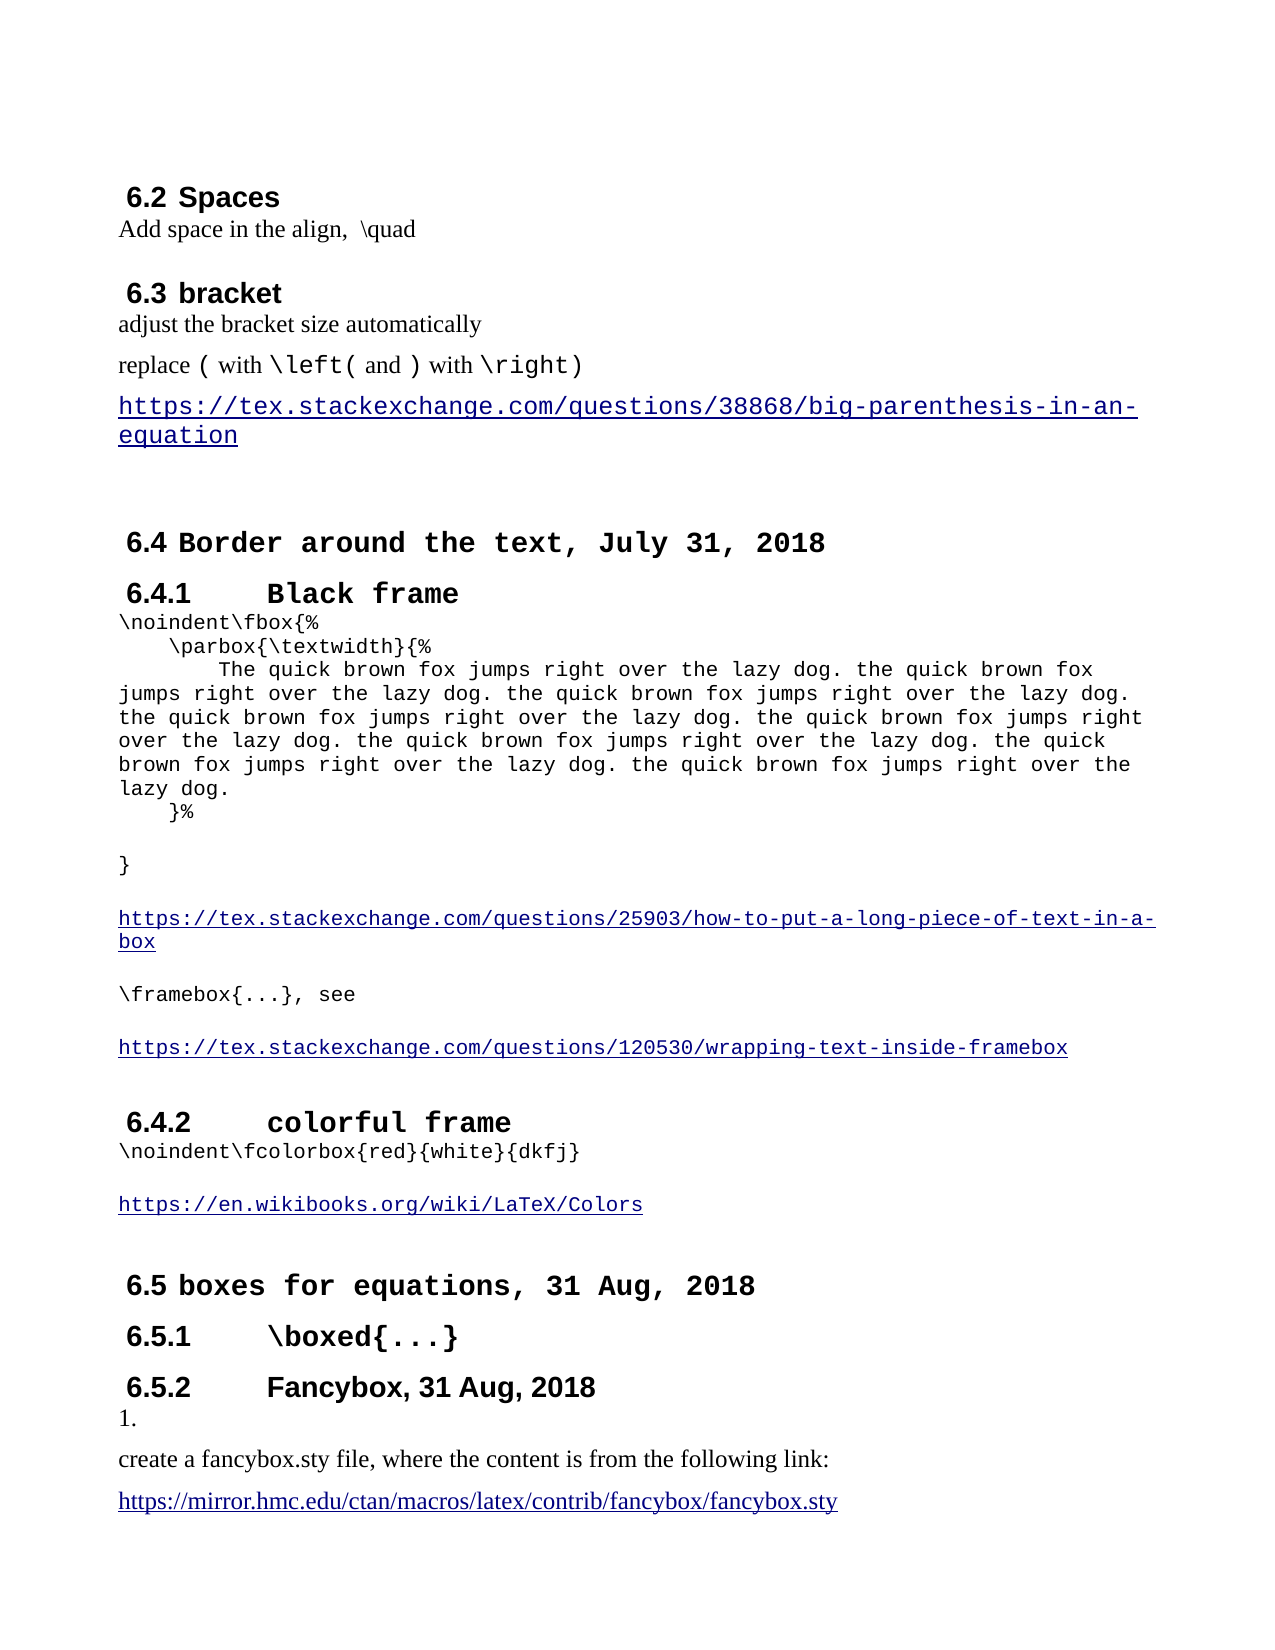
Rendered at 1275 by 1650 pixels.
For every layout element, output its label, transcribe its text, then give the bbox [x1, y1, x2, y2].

subtitle Spaces [118, 180, 1157, 214]
text https://en.wikibooks.org/wiki/LaTeX/Colors [118, 1194, 1157, 1218]
text \framebox{...}, see [118, 984, 1157, 1008]
subtitle colorful frame [118, 1105, 1157, 1141]
subtitle boxes for equations, 31 Aug, 2018 [118, 1268, 1157, 1304]
text The quick brown fox jumps right over the lazy dog. the quick brown fox jumps right over the lazy dog. the quick brown fox jumps right over the lazy dog. the quick brown fox jumps right over the lazy dog. the quick brown fox jumps right over the lazy dog. the quick brown fox jumps right over the lazy dog. the quick brown fox jumps right over the lazy dog. the quick brown fox jumps right over the lazy dog. [118, 659, 1157, 801]
text https://tex.stackexchange.com/questions/120530/wrapping-text-inside-framebox [118, 1037, 1157, 1061]
text }% [118, 801, 1157, 825]
subtitle \boxed{...} [118, 1319, 1157, 1355]
subtitle Black frame [118, 576, 1157, 612]
text \noindent\fbox{% [118, 612, 1157, 636]
text \parbox{\textwidth}{% [118, 636, 1157, 659]
text \noindent\fcolorbox{red}{white}{dkfj} [118, 1141, 1157, 1165]
subtitle Border around the text, July 31, 2018 [118, 525, 1157, 561]
text Add space in the align, \quad [118, 214, 1157, 242]
text replace ( with \left( and ) with \right) [118, 351, 1157, 381]
text https://tex.stackexchange.com/questions/38868/big-parenthesis-in-an-equation [118, 394, 1157, 451]
text adjust the bracket size automatically [118, 309, 1157, 338]
text } [118, 854, 1157, 878]
text https://mirror.hmc.edu/ctan/macros/latex/contrib/fancybox/fancybox.sty [118, 1486, 1157, 1514]
text https://tex.stackexchange.com/questions/25903/how-to-put-a-long-piece-of-text-in-a-box [118, 907, 1157, 955]
subtitle Fancybox, 31 Aug, 2018 [118, 1370, 1157, 1403]
text create a fancybox.sty file, where the content is from the following link: [118, 1444, 1157, 1473]
subtitle bracket [118, 276, 1157, 309]
text 1. [118, 1403, 1157, 1432]
